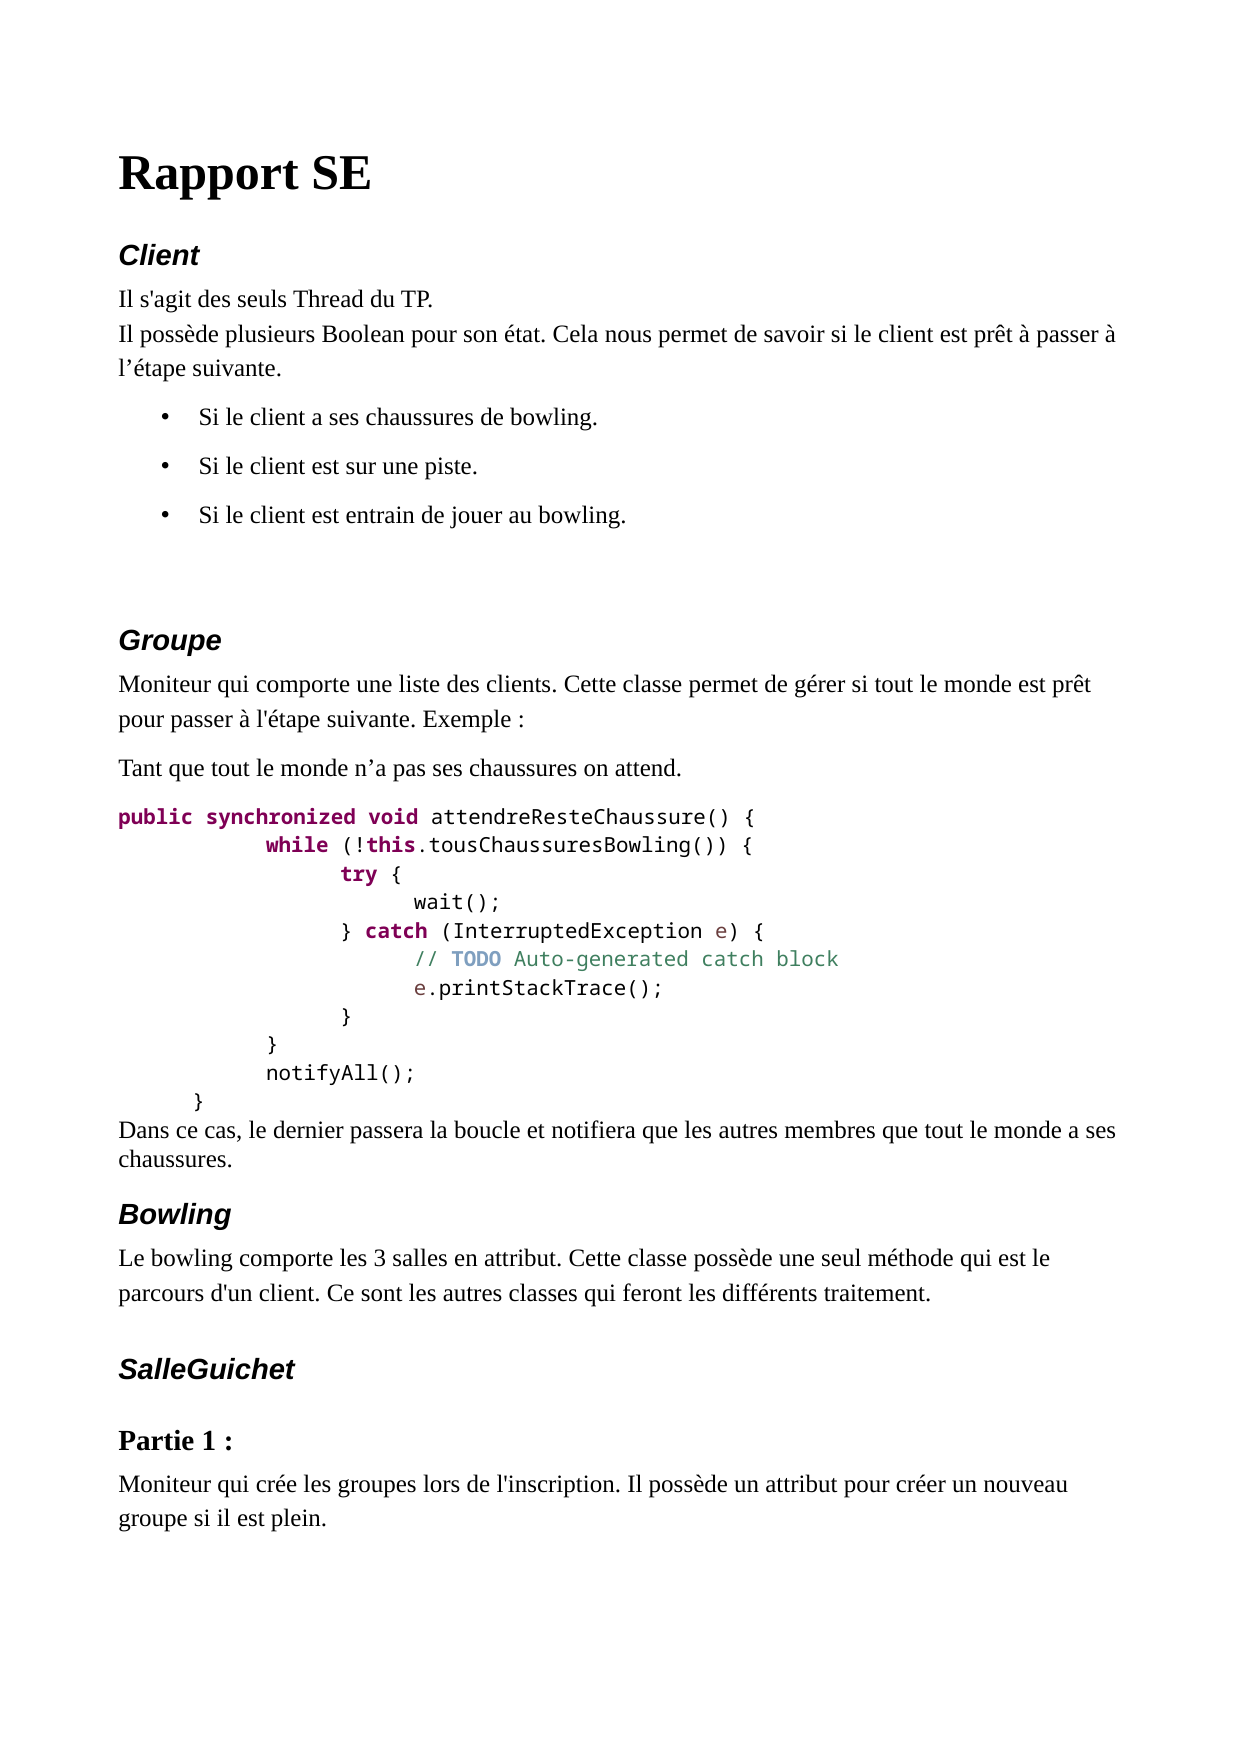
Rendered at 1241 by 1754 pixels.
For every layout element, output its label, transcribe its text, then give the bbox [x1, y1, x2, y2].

text Moniteur qui comporte une liste des clients. Cette classe permet de gérer si tout le monde est prêt pour passer à l'étape suivante. Exemple : [118, 669, 1122, 733]
subtitle SalleGuichet [118, 1352, 1122, 1386]
text Moniteur qui crée les groupes lors de l'inscription. Il possède un attribut pour créer un nouveau groupe si il est plein. [118, 1469, 1122, 1532]
list Si le client est sur une piste. [161, 451, 1122, 480]
list Si le client a ses chaussures de bowling. [161, 402, 1122, 431]
text wait(); [118, 887, 1122, 916]
subtitle Partie 1 : [118, 1423, 1122, 1457]
text public synchronized void attendreResteChaussure() { [118, 802, 1122, 831]
text while (!this.tousChaussuresBowling()) { [118, 831, 1122, 859]
text notifyAll(); [118, 1058, 1122, 1086]
subtitle Client [118, 238, 1122, 272]
subtitle Rapport SE [118, 143, 1122, 201]
text Le bowling comporte les 3 salles en attribut. Cette classe possède une seul méthode qui est le parcours d'un client. Ce sont les autres classes qui feront les différents traitement. [118, 1243, 1122, 1307]
text } [118, 1086, 1122, 1115]
text } catch (InterruptedException e) { [118, 916, 1122, 944]
subtitle Bowling [118, 1197, 1122, 1231]
text } [118, 1029, 1122, 1058]
text // TODO Auto-generated catch block [118, 944, 1122, 973]
subtitle Groupe [118, 623, 1122, 657]
text try { [118, 859, 1122, 887]
text Dans ce cas, le dernier passera la boucle et notifiera que les autres membres que tout le monde a ses chaussures. [118, 1115, 1122, 1172]
list Si le client est entrain de jouer au bowling. [161, 500, 1122, 529]
text Il s'agit des seuls Thread du TP. Il possède plusieurs Boolean pour son état. Cela nous permet de savoir si le client est prêt à passer à l’étape suivante. [118, 284, 1122, 382]
text Tant que tout le monde n’a pas ses chaussures on attend. [118, 753, 1122, 782]
text } [118, 1001, 1122, 1029]
text e.printStackTrace(); [118, 973, 1122, 1001]
